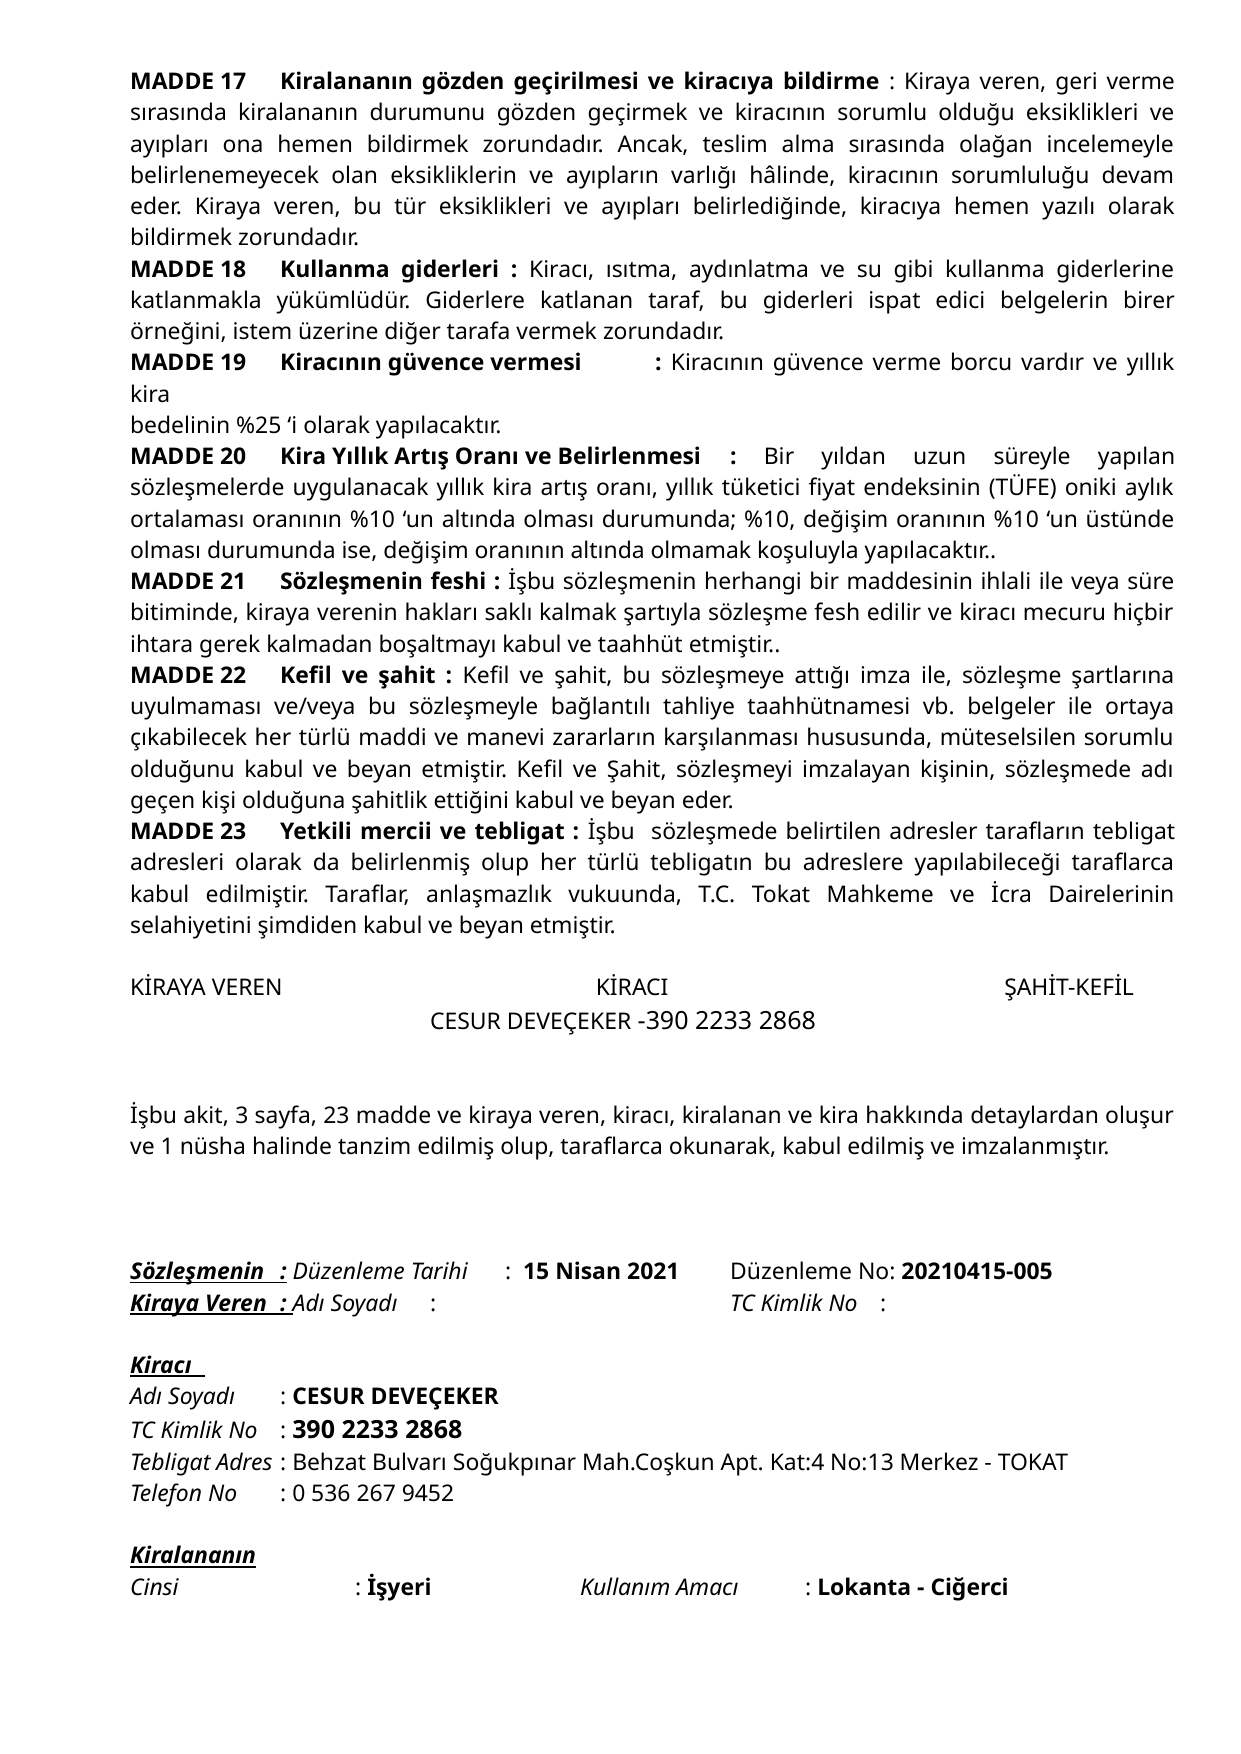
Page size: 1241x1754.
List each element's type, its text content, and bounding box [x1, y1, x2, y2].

list İşbu akit, 3 sayfa, 23 madde ve kiraya veren, kiracı, kiralanan ve kira hakkında detaylardan oluşur ve 1 nüsha halinde tanzim edilmiş olup, taraflarca okunarak, kabul edilmiş ve imzalanmıştır. [130, 1099, 1175, 1162]
text TC Kimlik No : 390 2233 2868 [130, 1412, 1175, 1446]
text MADDE 19 Kiracının güvence vermesi : Kiracının güvence verme borcu vardır ve yıllık kira [130, 346, 1175, 409]
list MADDE 23 Yetkili mercii ve tebligat : İşbu sözleşmede belirtilen adresler tarafların tebligat adresleri olarak da belirlenmiş olup her türlü tebligatın bu adreslere yapılabileceği taraflarca kabul edilmiştir. Taraflar, anlaşmazlık vukuunda, T.C. Tokat Mahkeme ve İcra Dairelerinin selahiyetini şimdiden kabul ve beyan etmiştir. [130, 815, 1175, 940]
text Telefon No : 0 536 267 9452 [130, 1477, 1175, 1508]
list MADDE 22 Kefil ve şahit : Kefil ve şahit, bu sözleşmeye attığı imza ile, sözleşme şartlarına uyulmaması ve/veya bu sözleşmeyle bağlantılı tahliye taahhütnamesi vb. belgeler ile ortaya çıkabilecek her türlü maddi ve manevi zararların karşılanması hususunda, müteselsilen sorumlu olduğunu kabul ve beyan etmiştir. Kefil ve Şahit, sözleşmeyi imzalayan kişinin, sözleşmede adı geçen kişi olduğuna şahitlik ettiğini kabul ve beyan eder. [130, 659, 1175, 815]
text MADDE 20 Kira Yıllık Artış Oranı ve Belirlenmesi : Bir yıldan uzun süreyle yapılan sözleşmelerde uygulanacak yıllık kira artış oranı, yıllık tüketici fiyat endeksinin (TÜFE) oniki aylık ortalaması oranının %10 ‘un altında olması durumunda; %10, değişim oranının %10 ‘un üstünde olması durumunda ise, değişim oranının altında olmamak koşuluyla yapılacaktır.. [130, 440, 1175, 565]
text MADDE 18 Kullanma giderleri : Kiracı, ısıtma, aydınlatma ve su gibi kullanma giderlerine katlanmakla yükümlüdür. Giderlere katlanan taraf, bu giderleri ispat edici belgelerin birer örneğini, istem üzerine diğer tarafa vermek zorundadır. [130, 252, 1175, 346]
text KİRAYA VEREN KİRACI ŞAHİT-KEFİL [130, 971, 1175, 1002]
text MADDE 21 Sözleşmenin feshi : İşbu sözleşmenin herhangi bir maddesinin ihlali ile veya süre bitiminde, kiraya verenin hakları saklı kalmak şartıyla sözleşme fesh edilir ve kiracı mecuru hiçbir ihtara gerek kalmadan boşaltmayı kabul ve taahhüt etmiştir.. [130, 565, 1175, 659]
text MADDE 17 Kiralananın gözden geçirilmesi ve kiracıya bildirme : Kiraya veren, geri verme sırasında kiralananın durumunu gözden geçirmek ve kiracının sorumlu olduğu eksiklikleri ve ayıpları ona hemen bildirmek zorundadır. Ancak, teslim alma sırasında olağan incelemeyle belirlenemeyecek olan eksikliklerin ve ayıpların varlığı hâlinde, kiracının sorumluluğu devam eder. Kiraya veren, bu tür eksiklikleri ve ayıpları belirlediğinde, kiracıya hemen yazılı olarak bildirmek zorundadır. [130, 65, 1175, 252]
text bedelinin %25 ‘i olarak yapılacaktır. [130, 409, 1175, 440]
text Kiracı [130, 1349, 1175, 1380]
text Sözleşmenin : Düzenleme Tarihi : 15 Nisan 2021 Düzenleme No: 20210415-005 [130, 1255, 1175, 1287]
text CESUR DEVEÇEKER -390 2233 2868 [130, 1002, 1175, 1037]
text Kiraya Veren : Adı Soyadı : TC Kimlik No : [130, 1287, 1175, 1318]
text Adı Soyadı : CESUR DEVEÇEKER [130, 1380, 1175, 1412]
text Kiralananın [130, 1539, 1175, 1571]
text Tebligat Adres : Behzat Bulvarı Soğukpınar Mah.Coşkun Apt. Kat:4 No:13 Merkez - TOKAT [130, 1446, 1175, 1477]
text Cinsi : İşyeri Kullanım Amacı : Lokanta - Ciğerci [130, 1571, 1175, 1602]
